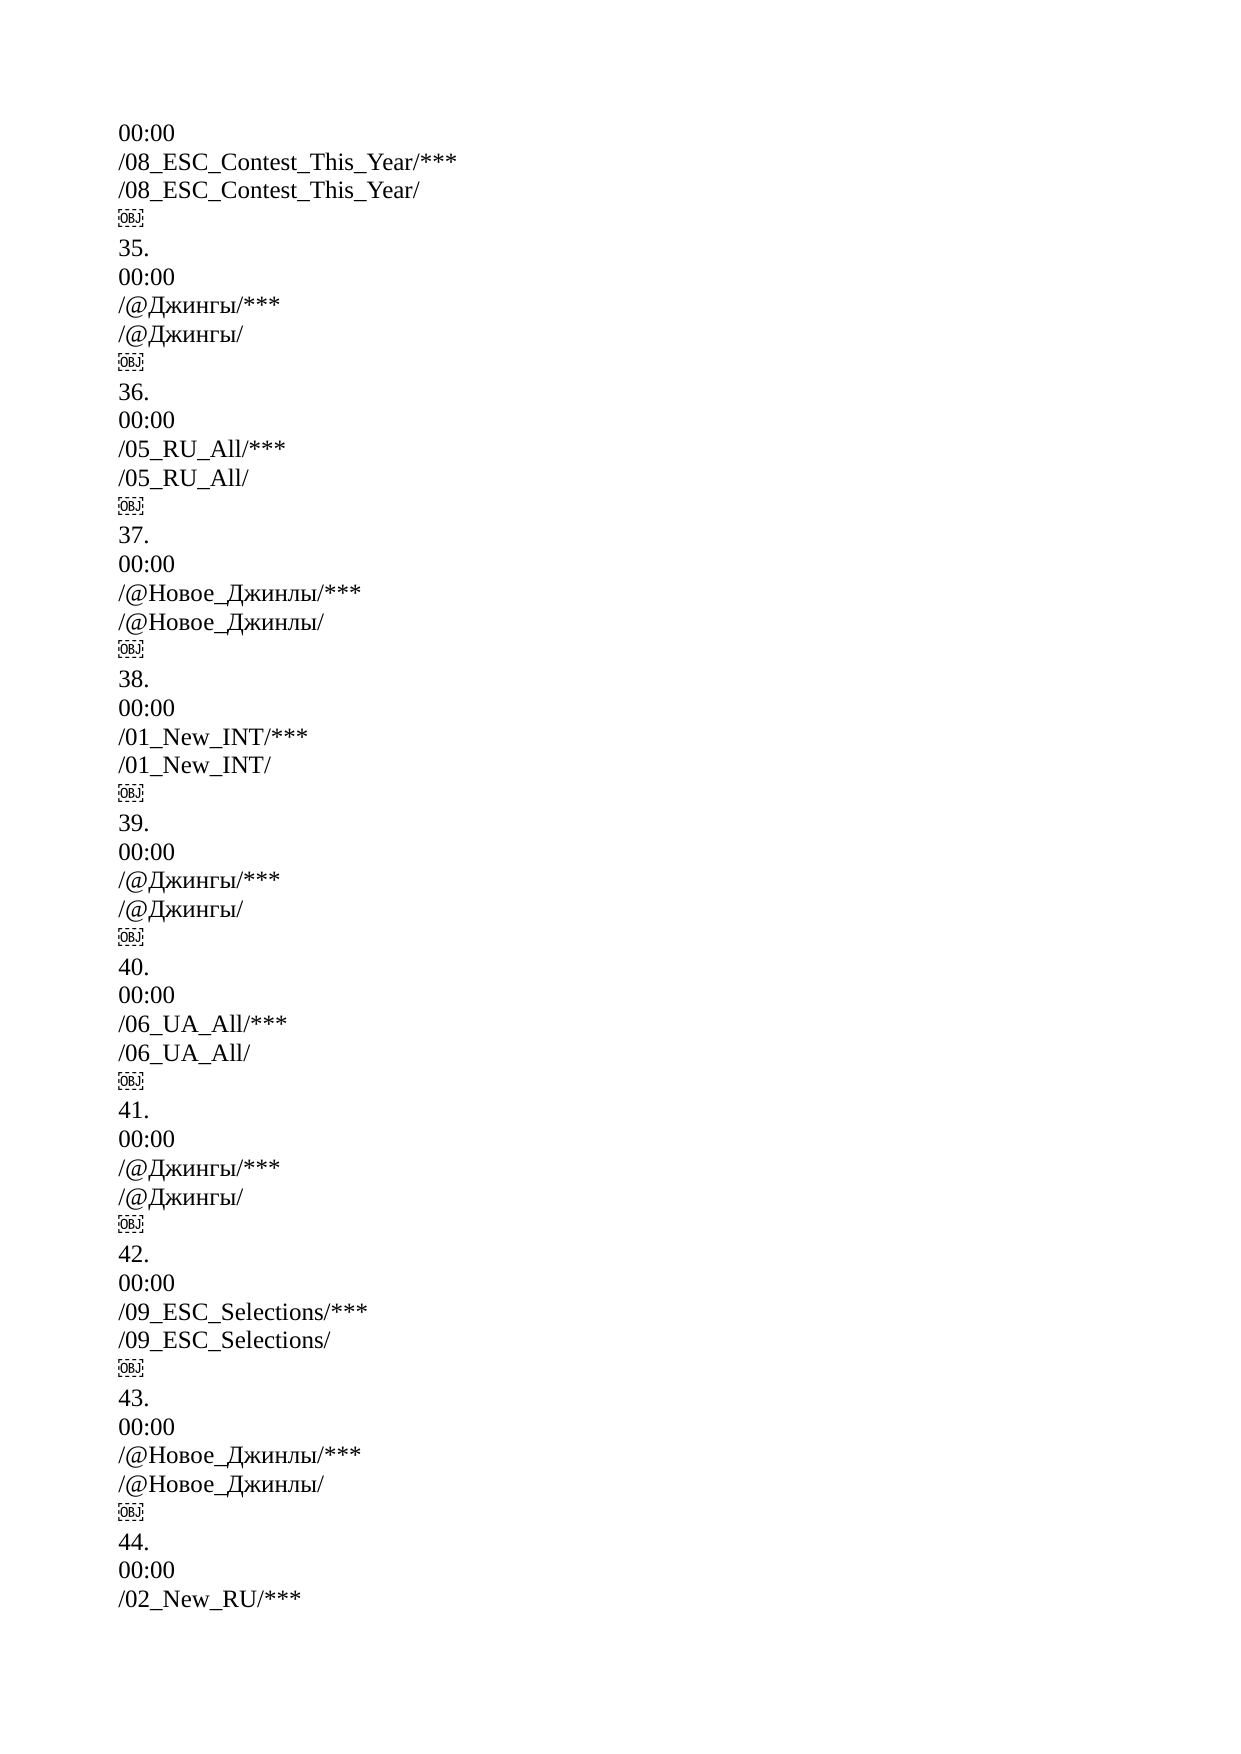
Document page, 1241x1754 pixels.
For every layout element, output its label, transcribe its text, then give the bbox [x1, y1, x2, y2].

text 37. [118, 521, 1122, 549]
text ￼ [118, 1354, 1122, 1383]
text /@Джингы/*** [118, 866, 1122, 894]
text /01_New_INT/*** [118, 722, 1122, 751]
text /@Джингы/ [118, 319, 1122, 348]
text ￼ [118, 348, 1122, 377]
text ￼ [118, 779, 1122, 808]
text /08_ESC_Contest_This_Year/ [118, 176, 1122, 204]
text ￼ [118, 1498, 1122, 1527]
text 36. [118, 377, 1122, 406]
text 00:00 [118, 1412, 1122, 1441]
text 40. [118, 952, 1122, 981]
text 44. [118, 1527, 1122, 1556]
text /05_RU_All/*** [118, 434, 1122, 463]
text 35. [118, 233, 1122, 262]
text 00:00 [118, 1124, 1122, 1153]
text 00:00 [118, 262, 1122, 291]
text 00:00 [118, 406, 1122, 434]
text 38. [118, 664, 1122, 693]
text /08_ESC_Contest_This_Year/*** [118, 147, 1122, 176]
text 39. [118, 808, 1122, 837]
text 00:00 [118, 118, 1122, 147]
text ￼ [118, 1067, 1122, 1096]
text /06_UA_All/*** [118, 1009, 1122, 1038]
text /02_New_RU/*** [118, 1584, 1122, 1613]
text ￼ [118, 204, 1122, 233]
text /09_ESC_Selections/*** [118, 1297, 1122, 1326]
text 00:00 [118, 981, 1122, 1009]
text /09_ESC_Selections/ [118, 1326, 1122, 1354]
text ￼ [118, 1211, 1122, 1239]
text /@Новое_Джинлы/ [118, 1469, 1122, 1498]
text /05_RU_All/ [118, 463, 1122, 492]
text /@Джингы/ [118, 1182, 1122, 1211]
text 00:00 [118, 837, 1122, 866]
text /@Новое_Джинлы/ [118, 607, 1122, 636]
text 00:00 [118, 1556, 1122, 1584]
text 43. [118, 1383, 1122, 1412]
text ￼ [118, 636, 1122, 664]
text /@Джингы/*** [118, 1153, 1122, 1182]
text 00:00 [118, 693, 1122, 722]
text 00:00 [118, 1268, 1122, 1297]
text 41. [118, 1096, 1122, 1124]
text 00:00 [118, 549, 1122, 578]
text /@Новое_Джинлы/*** [118, 578, 1122, 607]
text /01_New_INT/ [118, 751, 1122, 779]
text /@Джингы/*** [118, 291, 1122, 319]
text ￼ [118, 923, 1122, 952]
text /@Джингы/ [118, 894, 1122, 923]
text 42. [118, 1239, 1122, 1268]
text /@Новое_Джинлы/*** [118, 1441, 1122, 1469]
text ￼ [118, 492, 1122, 521]
text /06_UA_All/ [118, 1038, 1122, 1067]
